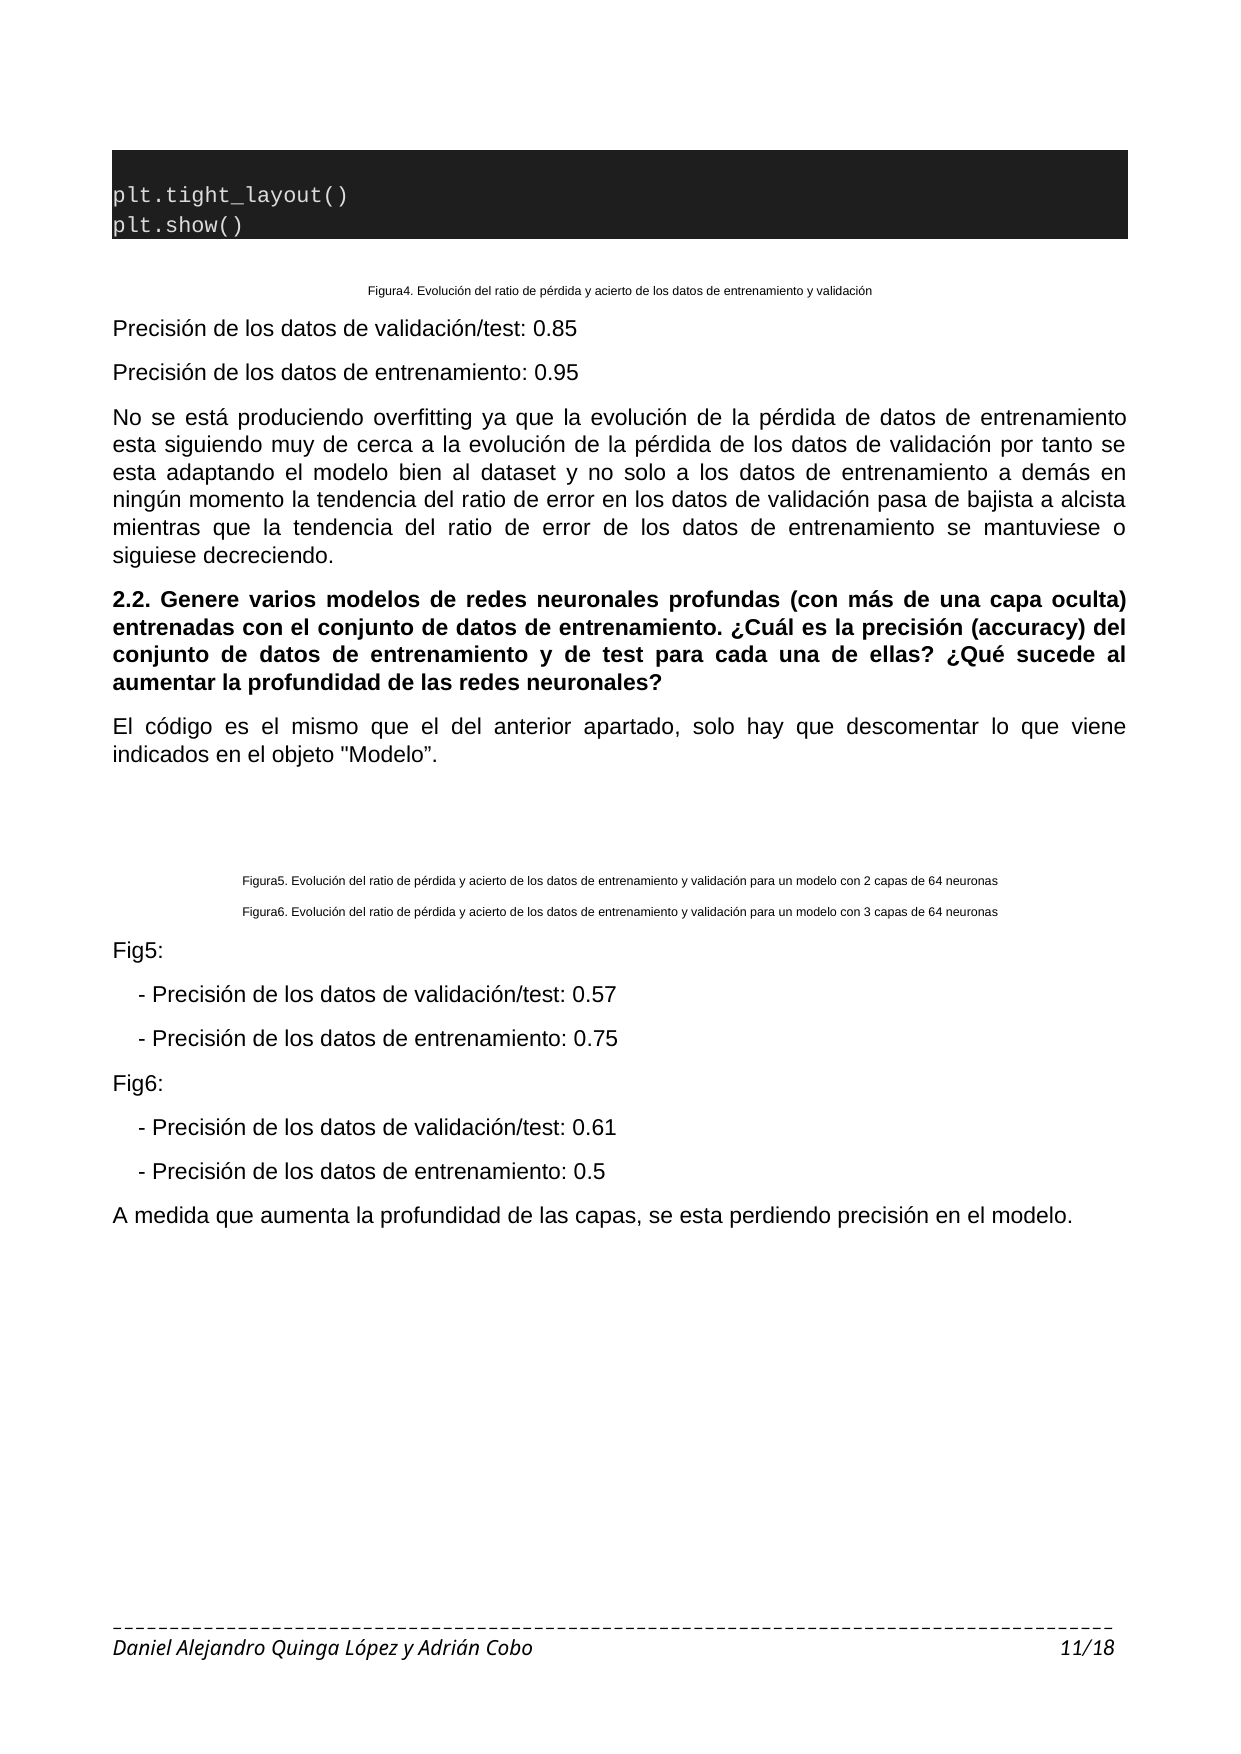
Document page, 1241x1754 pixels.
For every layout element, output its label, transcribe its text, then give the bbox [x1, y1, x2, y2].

text Figura5. Evolución del ratio de pérdida y acierto de los datos de entrenamiento y validación para un modelo con 2 capas de 64 neuronas [112, 873, 1128, 888]
text Fig6: [112, 1069, 1128, 1096]
text - Precisión de los datos de entrenamiento: 0.5 [112, 1158, 1128, 1184]
text plt.tight_layout() [112, 180, 1128, 209]
text Precisión de los datos de validación/test: 0.85 [112, 315, 1128, 341]
text - Precisión de los datos de validación/test: 0.57 [112, 981, 1128, 1007]
text plt.show() [112, 209, 1128, 239]
text A medida que aumenta la profundidad de las capas, se esta perdiendo precisión en el modelo. [112, 1202, 1128, 1229]
text No se está produciendo overfitting ya que la evolución de la pérdida de datos de entrenamiento esta siguiendo muy de cerca a la evolución de la pérdida de los datos de validación por tanto se esta adaptando el modelo bien al dataset y no solo a los datos de entrenamiento a demás en ningún momento la tendencia del ratio de error en los datos de validación pasa de bajista a alcista mientras que la tendencia del ratio de error de los datos de entrenamiento se mantuviese o siguiese decreciendo. [112, 403, 1128, 568]
text - Precisión de los datos de validación/test: 0.61 [112, 1114, 1128, 1140]
text Figura4. Evolución del ratio de pérdida y acierto de los datos de entrenamiento y validación [112, 283, 1128, 298]
text Figura6. Evolución del ratio de pérdida y acierto de los datos de entrenamiento y validación para un modelo con 3 capas de 64 neuronas [112, 905, 1128, 919]
text - Precisión de los datos de entrenamiento: 0.75 [112, 1025, 1128, 1052]
text Precisión de los datos de entrenamiento: 0.95 [112, 359, 1128, 386]
text El código es el mismo que el del anterior apartado, solo hay que descomentar lo que viene indicados en el objeto "Modelo”. [112, 713, 1128, 767]
text Fig5: [112, 937, 1128, 963]
text 2.2. Genere varios modelos de redes neuronales profundas (con más de una capa oculta) entrenadas con el conjunto de datos de entrenamiento. ¿Cuál es la precisión (accuracy) del conjunto de datos de entrenamiento y de test para cada una de ellas? ¿Qué sucede al aumentar la profundidad de las redes neuronales? [112, 586, 1128, 695]
